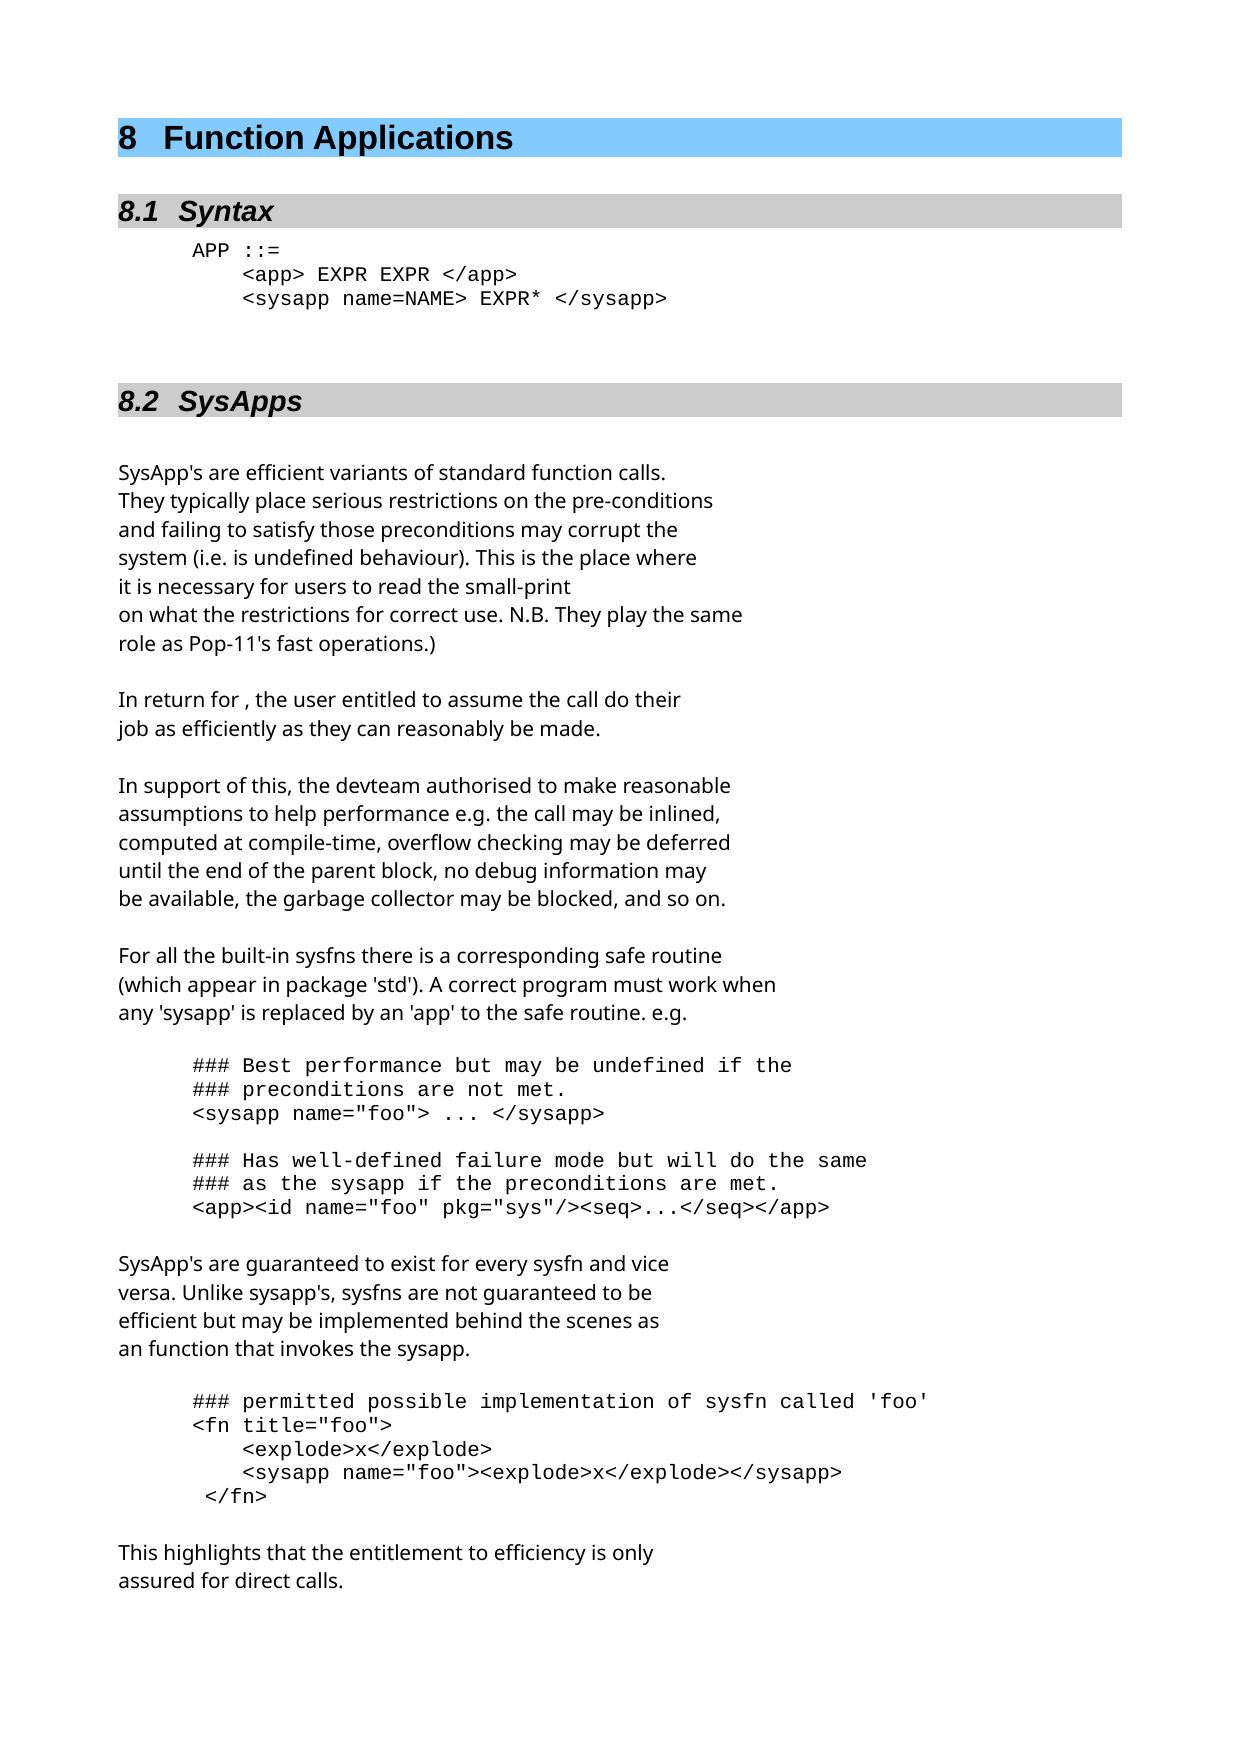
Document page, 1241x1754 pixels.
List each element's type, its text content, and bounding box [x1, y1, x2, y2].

text it is necessary for users to read the small-print [118, 572, 1122, 600]
text system (i.e. is undefined behaviour). This is the place where [118, 543, 1122, 572]
text computed at compile-time, overflow checking may be deferred [118, 828, 1122, 856]
text They typically place serious restrictions on the pre-conditions [118, 486, 1122, 515]
text <sysapp name=NAME> EXPR* </sysapp> [192, 288, 1122, 311]
text ### Best performance but may be undefined if the [192, 1055, 1122, 1079]
text APP ::= [192, 240, 1122, 264]
text role as Pop-11's fast operations.) [118, 629, 1122, 657]
text <sysapp name="foo"><explode>x</explode></sysapp> [192, 1462, 1122, 1486]
text assumptions to help performance e.g. the call may be inlined, [118, 799, 1122, 828]
text <fn title="foo"> [192, 1415, 1122, 1439]
subtitle Function Applications [118, 118, 1122, 157]
text versa. Unlike sysapp's, sysfns are not guaranteed to be [118, 1278, 1122, 1306]
text <app><id name="foo" pkg="sys"/><seq>...</seq></app> [192, 1197, 1122, 1221]
text <explode>x</explode> [192, 1439, 1122, 1462]
text ### preconditions are not met. [192, 1079, 1122, 1102]
text In support of this, the devteam authorised to make reasonable [118, 771, 1122, 799]
text ### as the sysapp if the preconditions are met. [192, 1173, 1122, 1197]
subtitle SysApps [118, 383, 1122, 417]
text job as efficiently as they can reasonably be made. [118, 714, 1122, 742]
text (which appear in package 'std'). A correct program must work when [118, 970, 1122, 998]
text until the end of the parent block, no debug information may [118, 856, 1122, 884]
text ### Has well-defined failure mode but will do the same [192, 1150, 1122, 1173]
text </fn> [192, 1486, 1122, 1509]
text SysApp's are efficient variants of standard function calls. [118, 458, 1122, 486]
text an function that invokes the sysapp. [118, 1334, 1122, 1363]
text SysApp's are guaranteed to exist for every sysfn and vice [118, 1249, 1122, 1278]
text For all the built-in sysfns there is a corresponding safe routine [118, 941, 1122, 970]
text and failing to satisfy those preconditions may corrupt the [118, 515, 1122, 543]
text This highlights that the entitlement to efficiency is only [118, 1538, 1122, 1566]
text assured for direct calls. [118, 1566, 1122, 1595]
text In return for , the user entitled to assume the call do their [118, 686, 1122, 714]
text <sysapp name="foo"> ... </sysapp> [192, 1102, 1122, 1126]
subtitle Syntax [118, 194, 1122, 228]
text efficient but may be implemented behind the scenes as [118, 1306, 1122, 1334]
text <app> EXPR EXPR </app> [192, 264, 1122, 288]
text any 'sysapp' is replaced by an 'app' to the safe routine. e.g. [118, 998, 1122, 1027]
text ### permitted possible implementation of sysfn called 'foo' [192, 1391, 1122, 1415]
text on what the restrictions for correct use. N.B. They play the same [118, 600, 1122, 629]
text be available, the garbage collector may be blocked, and so on. [118, 884, 1122, 913]
